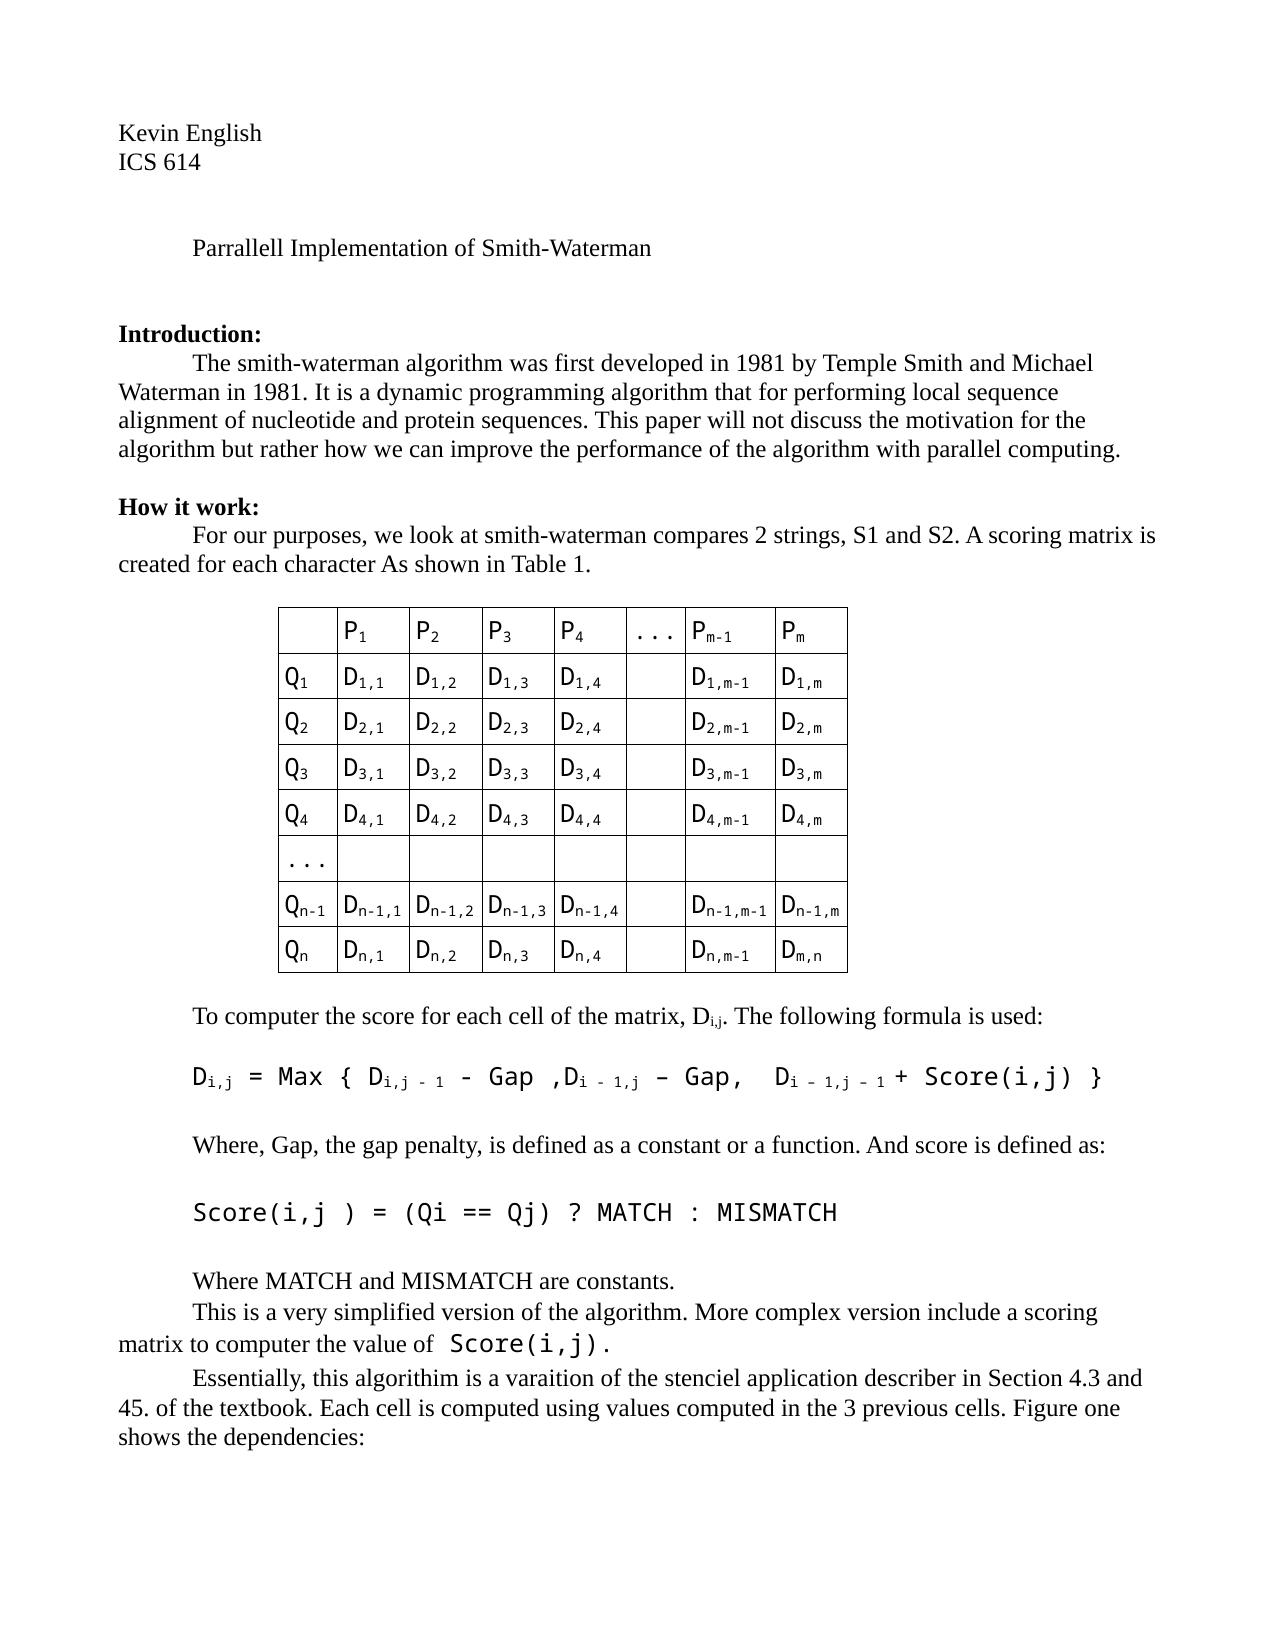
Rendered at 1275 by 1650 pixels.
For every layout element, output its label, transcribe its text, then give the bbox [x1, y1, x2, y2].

table_cell Qn [279, 927, 337, 972]
text Introduction: [118, 319, 1157, 348]
table_cell [627, 654, 685, 698]
table_cell D4,2 [410, 790, 482, 835]
text The smith-waterman algorithm was first developed in 1981 by Temple Smith and Michael Waterman in 1981. It is a dynamic programming algorithm that for performing local sequence alignment of nucleotide and protein sequences. This paper will not discuss the motivation for the algorithm but rather how we can improve the performance of the algorithm with parallel computing. [118, 348, 1157, 463]
text How it work: [118, 492, 1157, 521]
table_cell D2,m-1 [686, 699, 775, 744]
text Where MATCH and MISMATCH are constants. [118, 1263, 1157, 1297]
table_cell ... [279, 836, 337, 881]
table_cell D2,3 [483, 699, 554, 744]
table_cell Dn,2 [410, 927, 482, 972]
table_cell D4,3 [483, 790, 554, 835]
table_cell [627, 836, 685, 881]
table_cell [555, 836, 626, 881]
table_cell D3,m [776, 745, 847, 789]
table_cell [627, 927, 685, 972]
table_header [279, 608, 337, 652]
table_cell D1,2 [410, 654, 482, 698]
table_cell [627, 882, 685, 926]
text Score(i,j ) = (Qi == Qj) ? MATCH : MISMATCH [118, 1194, 1157, 1228]
table_header Pm [776, 608, 847, 652]
table_cell D3,3 [483, 745, 554, 789]
table_cell Q2 [279, 699, 337, 744]
table_header P4 [555, 608, 626, 652]
table_cell [627, 699, 685, 744]
table_cell Qn-1 [279, 882, 337, 926]
table_cell Q1 [279, 654, 337, 698]
table_cell D4,4 [555, 790, 626, 835]
table_cell [483, 836, 554, 881]
table_cell Q3 [279, 745, 337, 789]
table_cell D4,m-1 [686, 790, 775, 835]
table_cell D3,m-1 [686, 745, 775, 789]
table_cell D2,2 [410, 699, 482, 744]
table_cell Dn,1 [338, 927, 409, 972]
table_header P2 [410, 608, 482, 652]
table_cell Dn,3 [483, 927, 554, 972]
text Essentially, this algorithim is a varaition of the stenciel application describer in Section 4.3 and 45. of the textbook. Each cell is computed using values computed in the 3 previous cells. Figure one shows the dependencies: [118, 1359, 1157, 1451]
table_cell Dn-1,4 [555, 882, 626, 926]
text Kevin English [118, 118, 1157, 147]
table_cell [410, 836, 482, 881]
table_cell Dn-1,3 [483, 882, 554, 926]
table_cell Dm,n [776, 927, 847, 972]
table_cell D1,1 [338, 654, 409, 698]
table_cell Dn-1,m-1 [686, 882, 775, 926]
table_cell D3,4 [555, 745, 626, 789]
table_cell D1,3 [483, 654, 554, 698]
table_cell [627, 745, 685, 789]
table_cell D2,m [776, 699, 847, 744]
table_cell D1,m [776, 654, 847, 698]
table_cell [686, 836, 775, 881]
text This is a very simplified version of the algorithm. More complex version include a scoring matrix to computer the value of Score(i,j). [118, 1297, 1157, 1359]
text Di,j = Max { Di,j - 1 - Gap ,Di - 1,j – Gap, Di – 1,j – 1 + Score(i,j) } [118, 1058, 1157, 1092]
text To computer the score for each cell of the matrix, Di,j. The following formula is used: [118, 1001, 1157, 1029]
table_cell D2,1 [338, 699, 409, 744]
table_cell [776, 836, 847, 881]
table_cell [338, 836, 409, 881]
text For our purposes, we look at smith-waterman compares 2 strings, S1 and S2. A scoring matrix is created for each character As shown in Table 1. [118, 521, 1157, 578]
table_header ... [627, 608, 685, 652]
table_cell D1,4 [555, 654, 626, 698]
table_cell Q4 [279, 790, 337, 835]
table_cell [627, 790, 685, 835]
table_cell Dn-1,1 [338, 882, 409, 926]
table_cell D2,4 [555, 699, 626, 744]
table_cell Dn,m-1 [686, 927, 775, 972]
table_cell Dn,4 [555, 927, 626, 972]
table_cell D1,m-1 [686, 654, 775, 698]
table_header P3 [483, 608, 554, 652]
table_cell D3,1 [338, 745, 409, 789]
table_header Pm-1 [686, 608, 775, 652]
table_cell D4,1 [338, 790, 409, 835]
table_cell Dn-1,m [776, 882, 847, 926]
table_cell Dn-1,2 [410, 882, 482, 926]
text ICS 614 [118, 147, 1157, 176]
text Where, Gap, the gap penalty, is defined as a constant or a function. And score is defined as: [118, 1126, 1157, 1160]
table_cell D3,2 [410, 745, 482, 789]
table_cell D4,m [776, 790, 847, 835]
table_header P1 [338, 608, 409, 652]
text Parrallell Implementation of Smith-Waterman [118, 233, 1157, 262]
